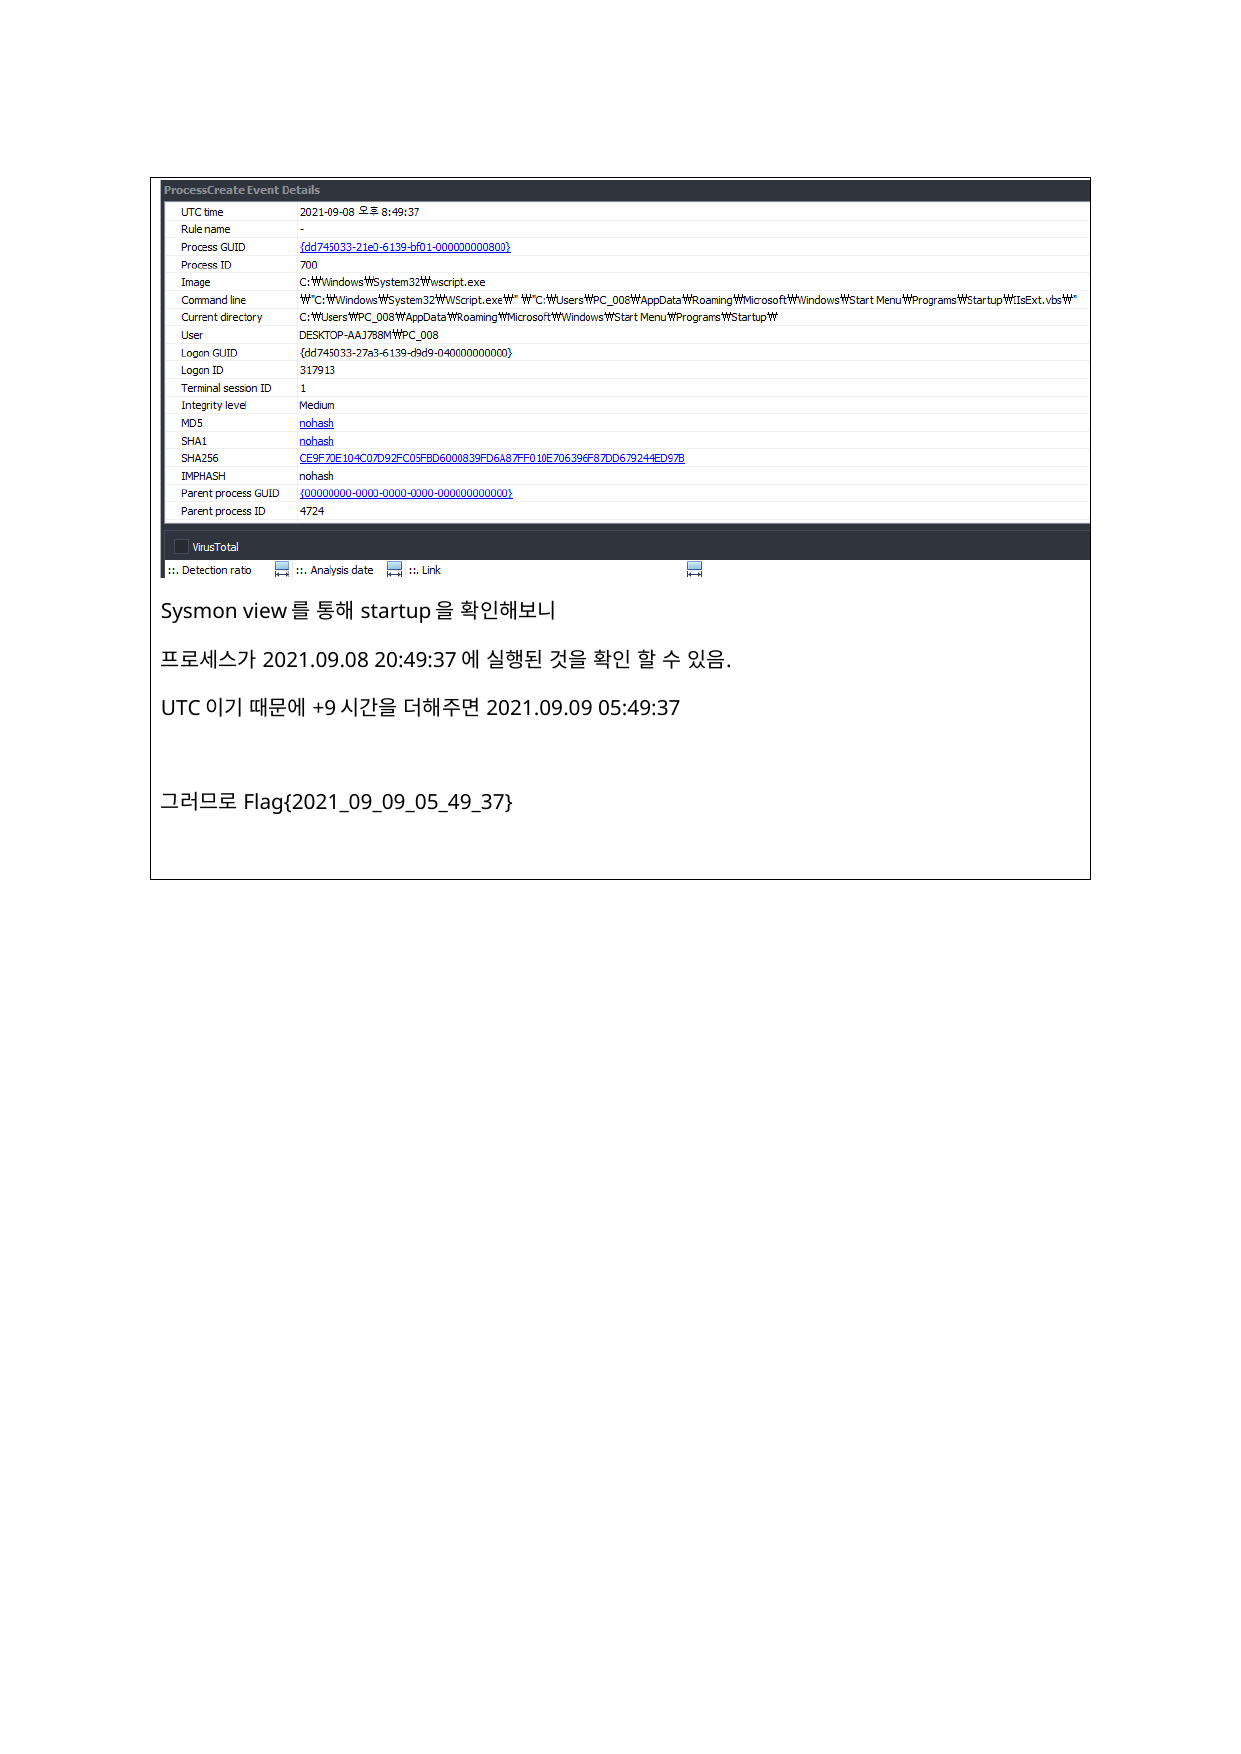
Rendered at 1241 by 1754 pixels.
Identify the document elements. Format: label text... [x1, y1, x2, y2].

table_cell Sysmon view를 통해 startup을 확인해보니 프로세스가 2021.09.08 20:49:37에 실행된 것을 확인 할 수 있음. UTC이기 때문에 +9시간을 더해주면 2021.09.09 05:49:37 그러므로 Flag{2021_09_09_05_49_37} [151, 178, 1090, 879]
picture [160, 180, 1090, 578]
